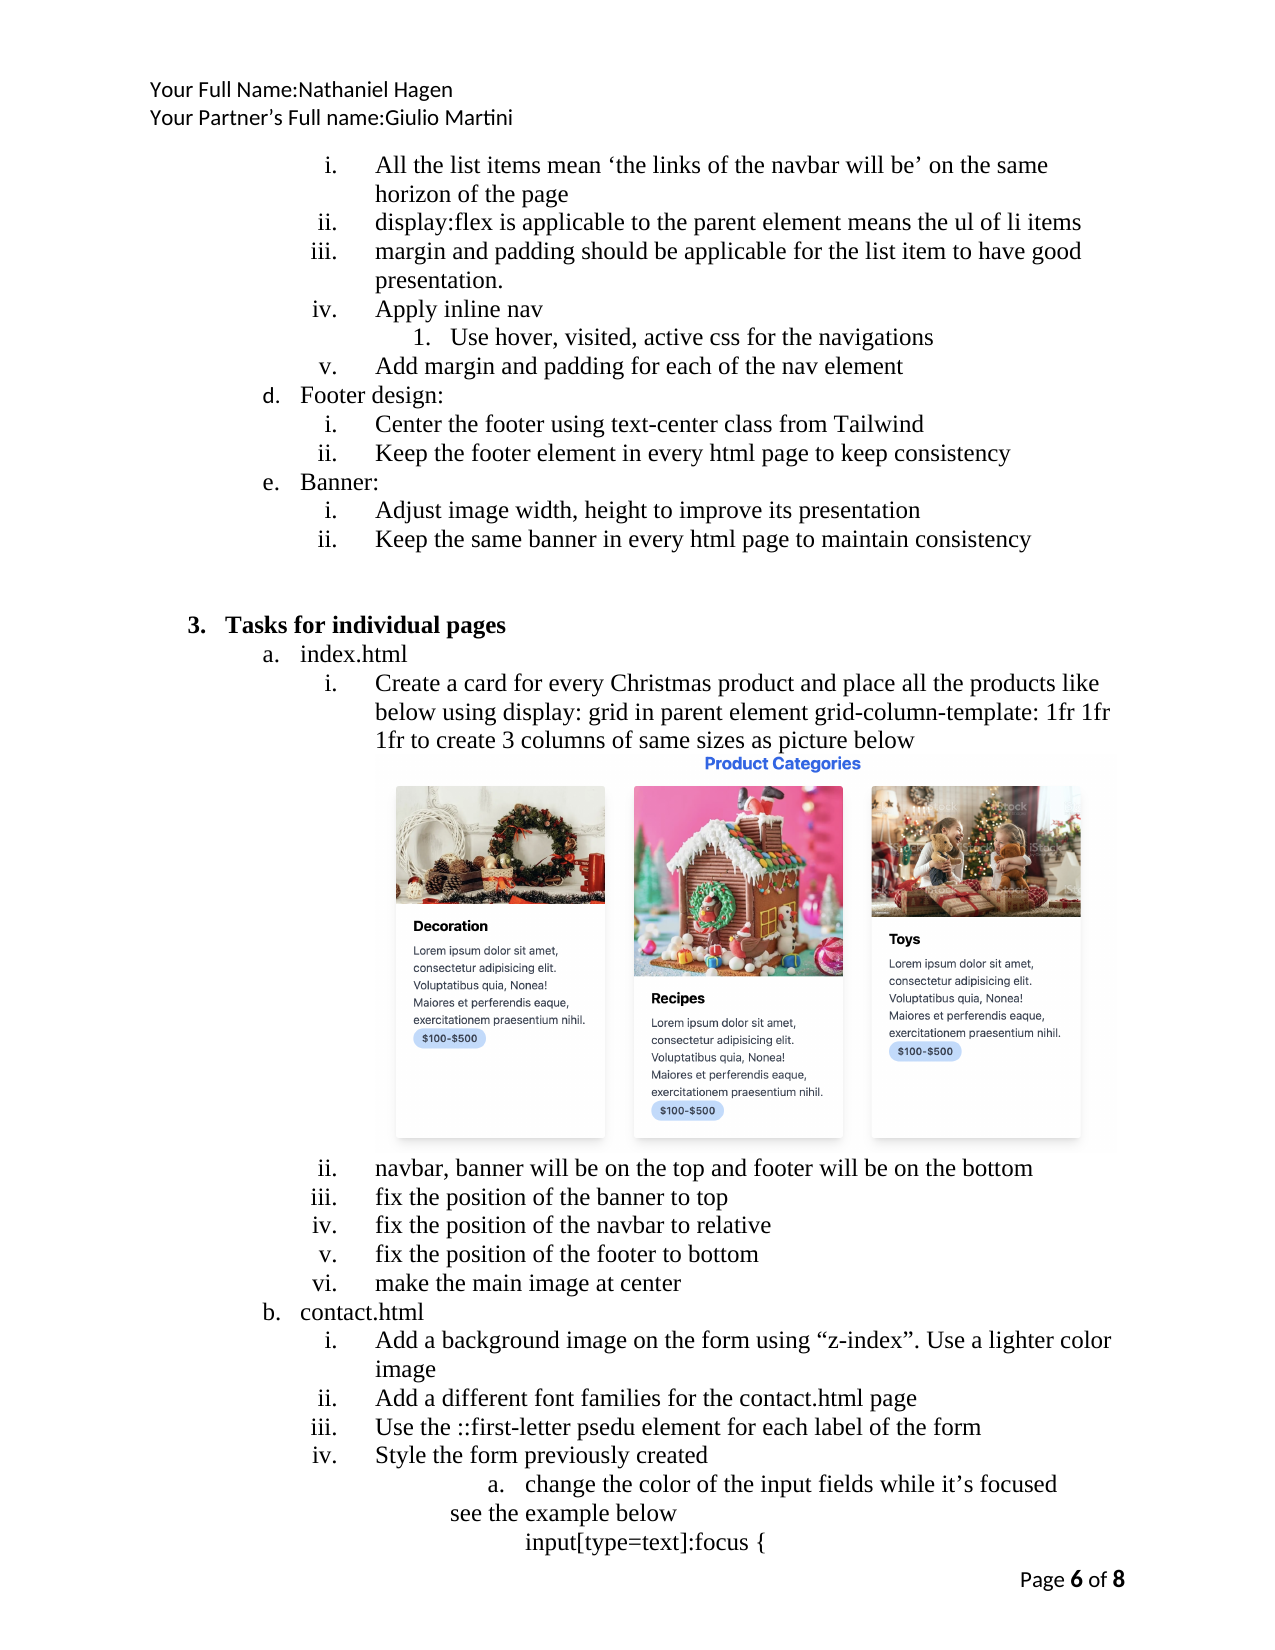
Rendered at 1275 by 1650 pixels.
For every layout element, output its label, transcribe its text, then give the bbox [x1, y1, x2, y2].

list contact.html [262, 1297, 1125, 1325]
list display:flex is applicable to the parent element means the ul of li items [337, 207, 1125, 236]
list Adjust image width, height to improve its presentation [337, 495, 1125, 524]
list index.html [262, 639, 1125, 668]
text input[type=text]:focus { [300, 1527, 1125, 1555]
list Keep the footer element in every html page to keep consistency [337, 438, 1125, 467]
list Keep the same banner in every html page to maintain consistency [337, 524, 1125, 553]
picture [375, 754, 1118, 1153]
list Style the form previously created [337, 1440, 1125, 1469]
list margin and padding should be applicable for the list item to have good presentation. [337, 236, 1125, 294]
list Tasks for individual pages [187, 610, 1125, 639]
list Footer design: [262, 380, 1125, 409]
list Apply inline nav [337, 294, 1125, 322]
list Use the ::first-letter psedu element for each label of the form [337, 1412, 1125, 1440]
list make the main image at center [337, 1268, 1125, 1297]
list Center the footer using text-center class from Tailwind [337, 409, 1125, 438]
text see the example below [300, 1498, 1125, 1527]
list fix the position of the navbar to relative [337, 1210, 1125, 1239]
list fix the position of the footer to bottom [337, 1239, 1125, 1268]
list Banner: [262, 467, 1125, 495]
list Use hover, visited, active css for the navigations [412, 322, 1125, 351]
list Create a card for every Christmas product and place all the products like below using display: grid in parent element grid-column-template: 1fr 1fr 1fr to create 3 columns of same sizes as picture below [337, 668, 1125, 754]
list navbar, banner will be on the top and footer will be on the bottom [337, 1153, 1125, 1182]
list Add margin and padding for each of the nav element [337, 351, 1125, 380]
list Add a background image on the form using “z-index”. Use a lighter color image [337, 1325, 1125, 1383]
list Add a different font families for the contact.html page [337, 1383, 1125, 1412]
list change the color of the input fields while it’s focused [487, 1469, 1125, 1498]
list fix the position of the banner to top [337, 1182, 1125, 1210]
list All the list items mean ‘the links of the navbar will be’ on the same horizon of the page [337, 150, 1125, 207]
